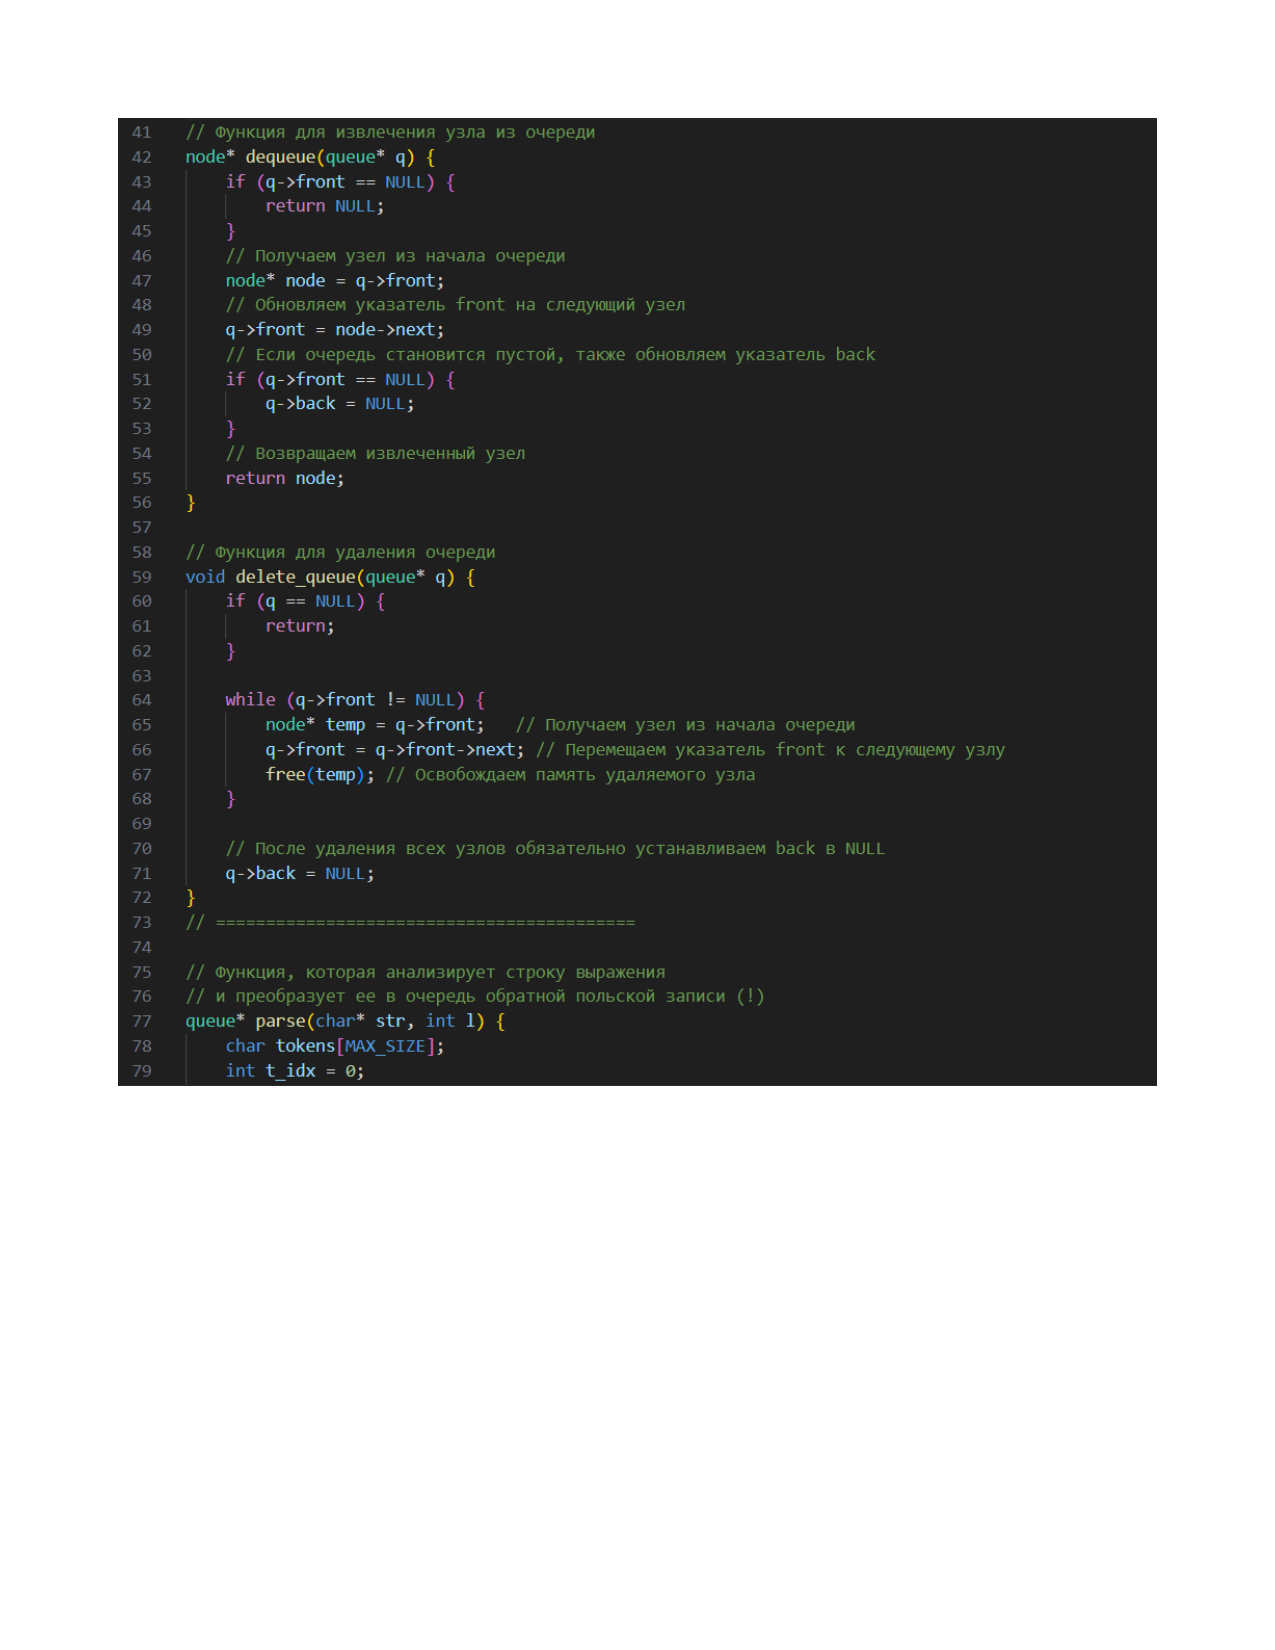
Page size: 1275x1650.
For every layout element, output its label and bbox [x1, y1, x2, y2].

picture [118, 118, 1157, 1086]
